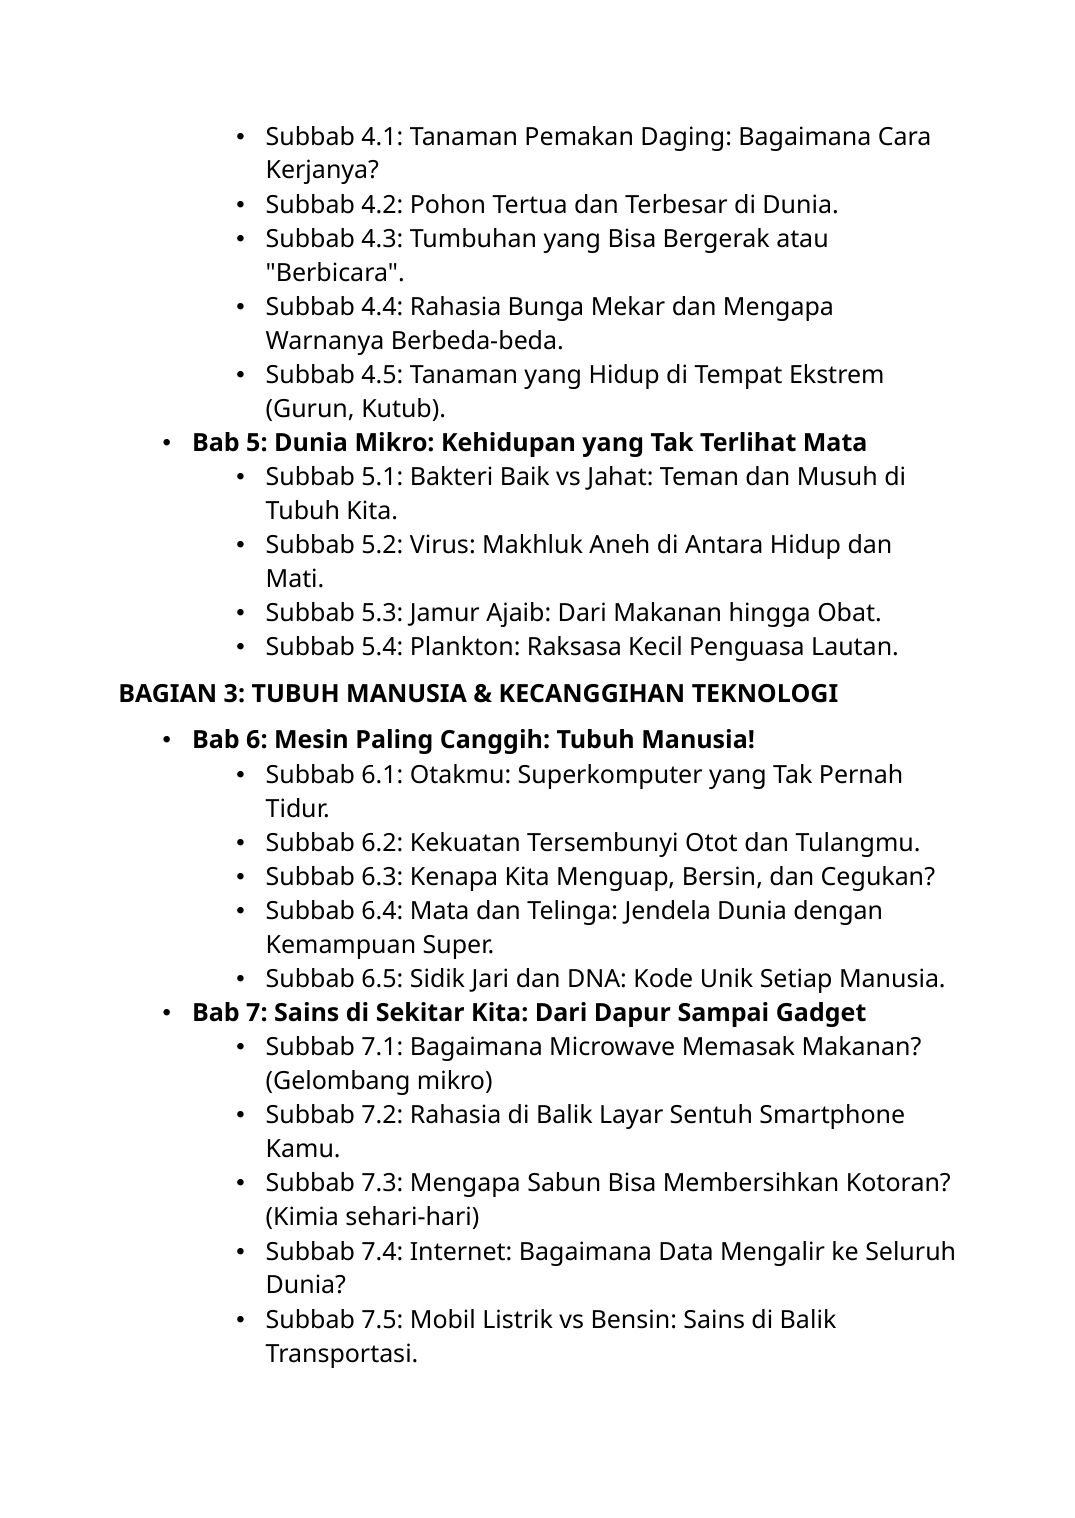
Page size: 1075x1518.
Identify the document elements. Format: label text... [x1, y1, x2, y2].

list Subbab 6.3: Kenapa Kita Menguap, Bersin, dan Cegukan? [236, 858, 957, 892]
list Bab 6: Mesin Paling Canggih: Tubuh Manusia! [162, 722, 957, 756]
list Bab 5: Dunia Mikro: Kehidupan yang Tak Terlihat Mata [162, 425, 957, 459]
list Subbab 6.4: Mata dan Telinga: Jendela Dunia dengan Kemampuan Super. [236, 892, 957, 961]
list Subbab 5.4: Plankton: Raksasa Kecil Penguasa Lautan. [236, 629, 957, 663]
list Subbab 5.2: Virus: Makhluk Aneh di Antara Hidup dan Mati. [236, 527, 957, 595]
list Subbab 6.1: Otakmu: Superkomputer yang Tak Pernah Tidur. [236, 756, 957, 824]
list Subbab 4.1: Tanaman Pemakan Daging: Bagaimana Cara Kerjanya? [236, 118, 957, 186]
list Subbab 7.1: Bagaimana Microwave Memasak Makanan? (Gelombang mikro) [236, 1029, 957, 1097]
list Subbab 7.5: Mobil Listrik vs Bensin: Sains di Balik Transportasi. [236, 1301, 957, 1369]
list Subbab 5.3: Jamur Ajaib: Dari Makanan hingga Obat. [236, 595, 957, 629]
list Bab 7: Sains di Sekitar Kita: Dari Dapur Sampai Gadget [162, 995, 957, 1029]
list Subbab 4.2: Pohon Tertua dan Terbesar di Dunia. [236, 186, 957, 220]
list Subbab 7.4: Internet: Bagaimana Data Mengalir ke Seluruh Dunia? [236, 1233, 957, 1301]
list Subbab 7.3: Mengapa Sabun Bisa Membersihkan Kotoran? (Kimia sehari-hari) [236, 1165, 957, 1233]
list Subbab 6.5: Sidik Jari dan DNA: Kode Unik Setiap Manusia. [236, 961, 957, 995]
list Subbab 7.2: Rahasia di Balik Layar Sentuh Smartphone Kamu. [236, 1097, 957, 1165]
text BAGIAN 3: TUBUH MANUSIA & KECANGGIHAN TEKNOLOGI [118, 676, 957, 710]
list Subbab 4.3: Tumbuhan yang Bisa Bergerak atau "Berbicara". [236, 220, 957, 288]
list Subbab 5.1: Bakteri Baik vs Jahat: Teman dan Musuh di Tubuh Kita. [236, 459, 957, 527]
list Subbab 4.5: Tanaman yang Hidup di Tempat Ekstrem (Gurun, Kutub). [236, 357, 957, 425]
list Subbab 6.2: Kekuatan Tersembunyi Otot dan Tulangmu. [236, 824, 957, 858]
list Subbab 4.4: Rahasia Bunga Mekar dan Mengapa Warnanya Berbeda-beda. [236, 288, 957, 357]
